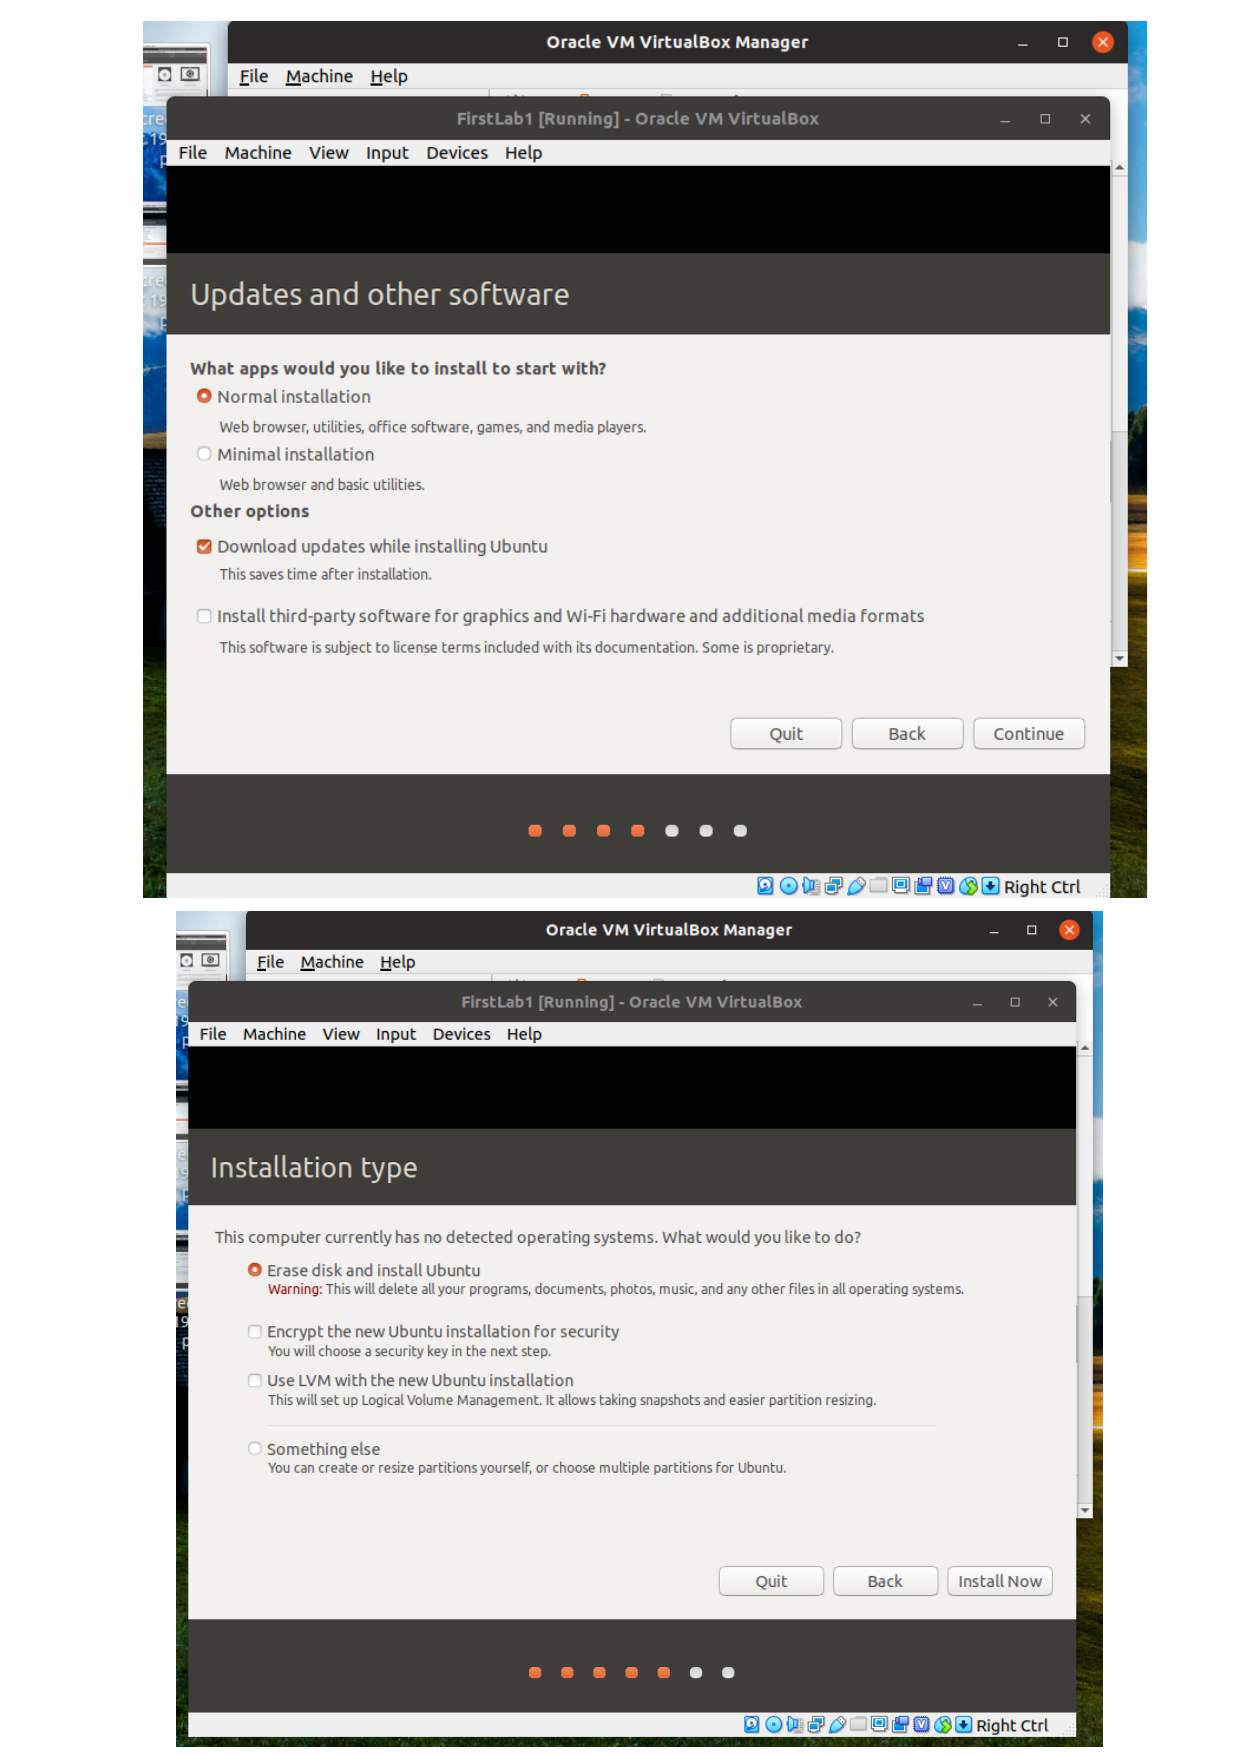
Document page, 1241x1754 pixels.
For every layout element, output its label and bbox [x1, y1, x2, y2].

picture [176, 911, 1103, 1747]
picture [143, 21, 1148, 898]
